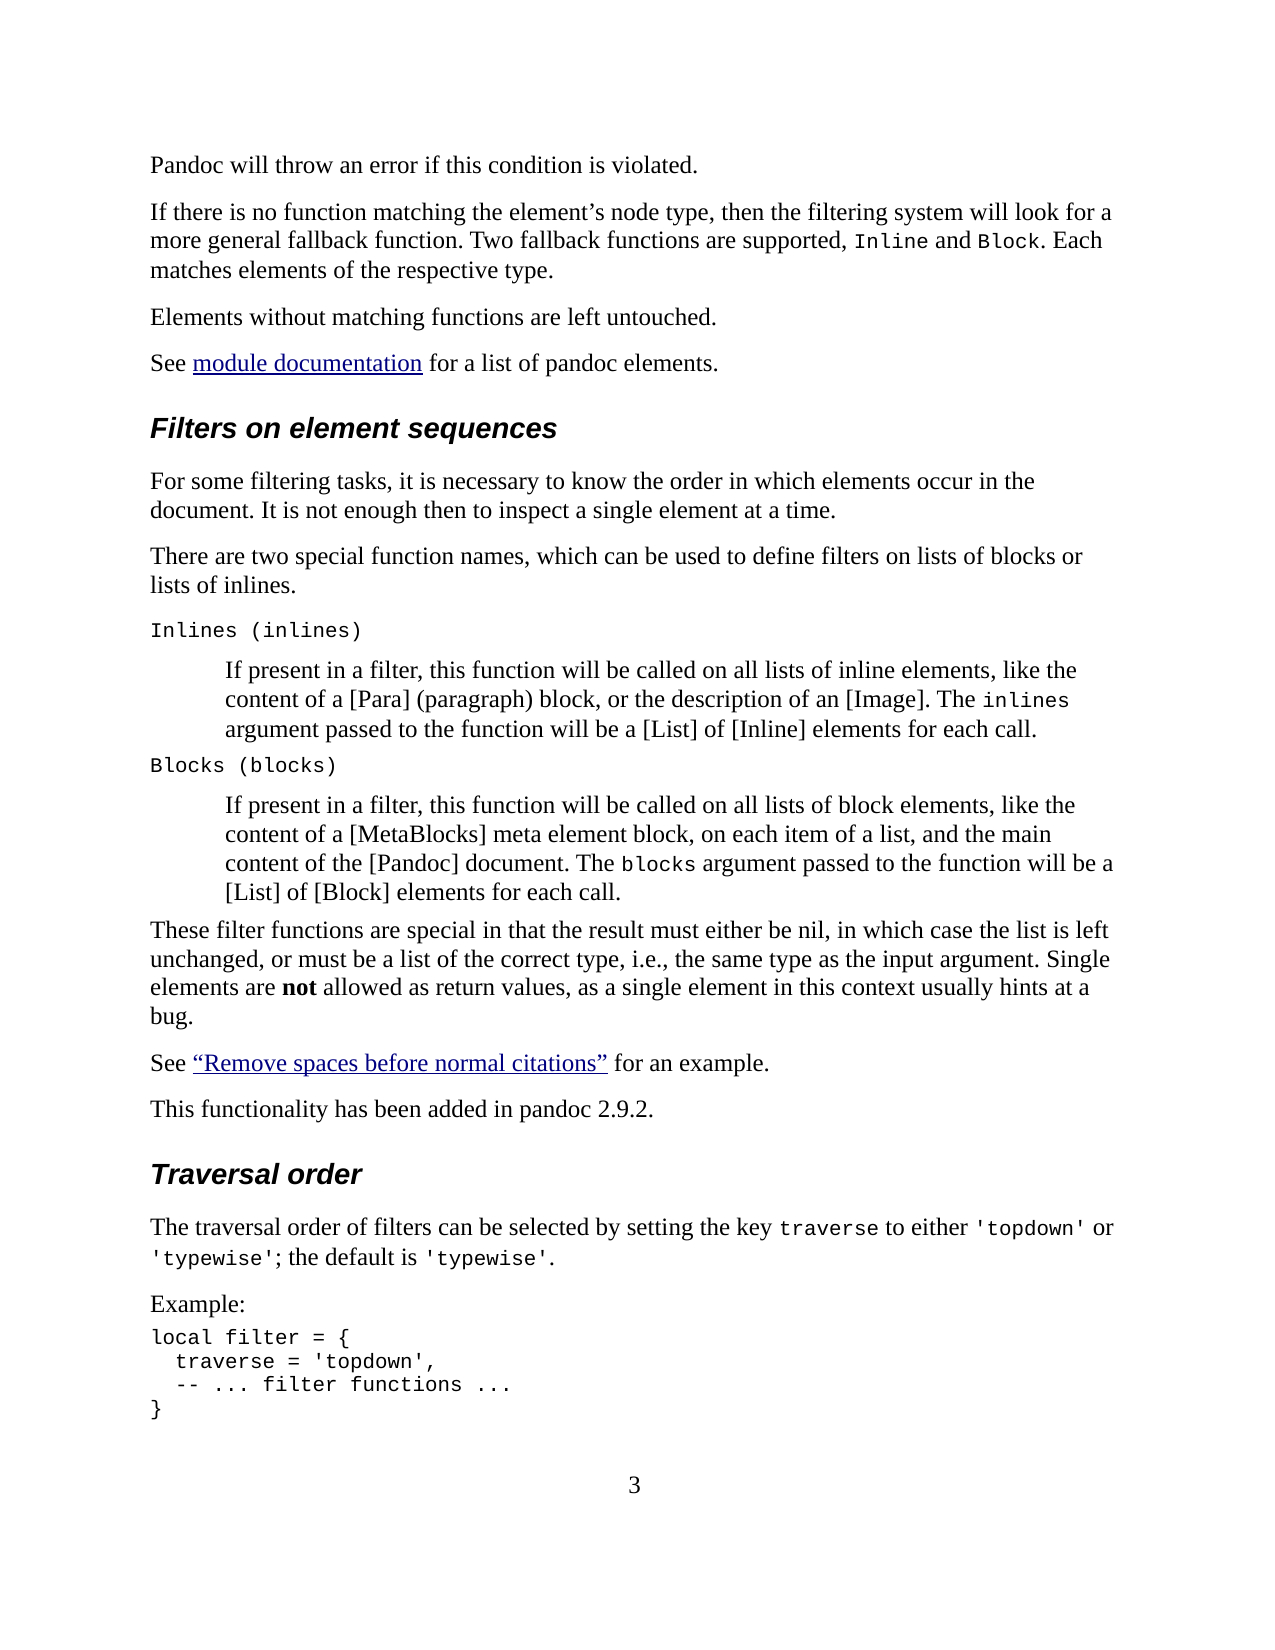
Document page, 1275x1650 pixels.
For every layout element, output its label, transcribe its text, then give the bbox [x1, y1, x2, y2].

text If there is no function matching the element’s node type, then the filtering system will look for a more general fallback function. Two fallback functions are supported, Inline and Block. Each matches elements of the respective type. [150, 197, 1125, 284]
text -- ... filter functions ... [150, 1374, 1125, 1398]
text If present in a filter, this function will be called on all lists of inline elements, like the content of a [Para] (paragraph) block, or the description of an [Image]. The inlines argument passed to the function will be a [List] of [Inline] elements for each call. [225, 656, 1125, 743]
text For some filtering tasks, it is necessary to know the order in which elements occur in the document. It is not enough then to inspect a single element at a time. [150, 466, 1125, 523]
text See module documentation for a list of pandoc elements. [150, 348, 1125, 377]
text This functionality has been added in pandoc 2.9.2. [150, 1094, 1125, 1123]
text The traversal order of filters can be selected by setting the key traverse to either 'topdown' or 'typewise'; the default is 'typewise'. [150, 1212, 1125, 1271]
text Pandoc will throw an error if this condition is violated. [150, 150, 1125, 179]
text Example: [150, 1289, 1125, 1318]
text If present in a filter, this function will be called on all lists of block elements, like the content of a [MetaBlocks] meta element block, on each item of a list, and the main content of the [Pandoc] document. The blocks argument passed to the function will be a [List] of [Block] elements for each call. [225, 790, 1125, 906]
text Elements without matching functions are left untouched. [150, 302, 1125, 330]
text Inlines (inlines) [150, 620, 1125, 643]
subtitle Traversal order [150, 1157, 1125, 1191]
subtitle Filters on element sequences [150, 411, 1125, 444]
text traverse = 'topdown', [150, 1351, 1125, 1374]
text Blocks (blocks) [150, 754, 1125, 778]
text local filter = { [150, 1327, 1125, 1351]
text See “Remove spaces before normal citations” for an example. [150, 1048, 1125, 1077]
text These filter functions are special in that the result must either be nil, in which case the list is left unchanged, or must be a list of the correct type, i.e., the same type as the input argument. Single elements are not allowed as return values, as a single element in this context usually hints at a bug. [150, 915, 1125, 1030]
text } [150, 1398, 1125, 1422]
text There are two special function names, which can be used to define filters on lists of blocks or lists of inlines. [150, 541, 1125, 599]
